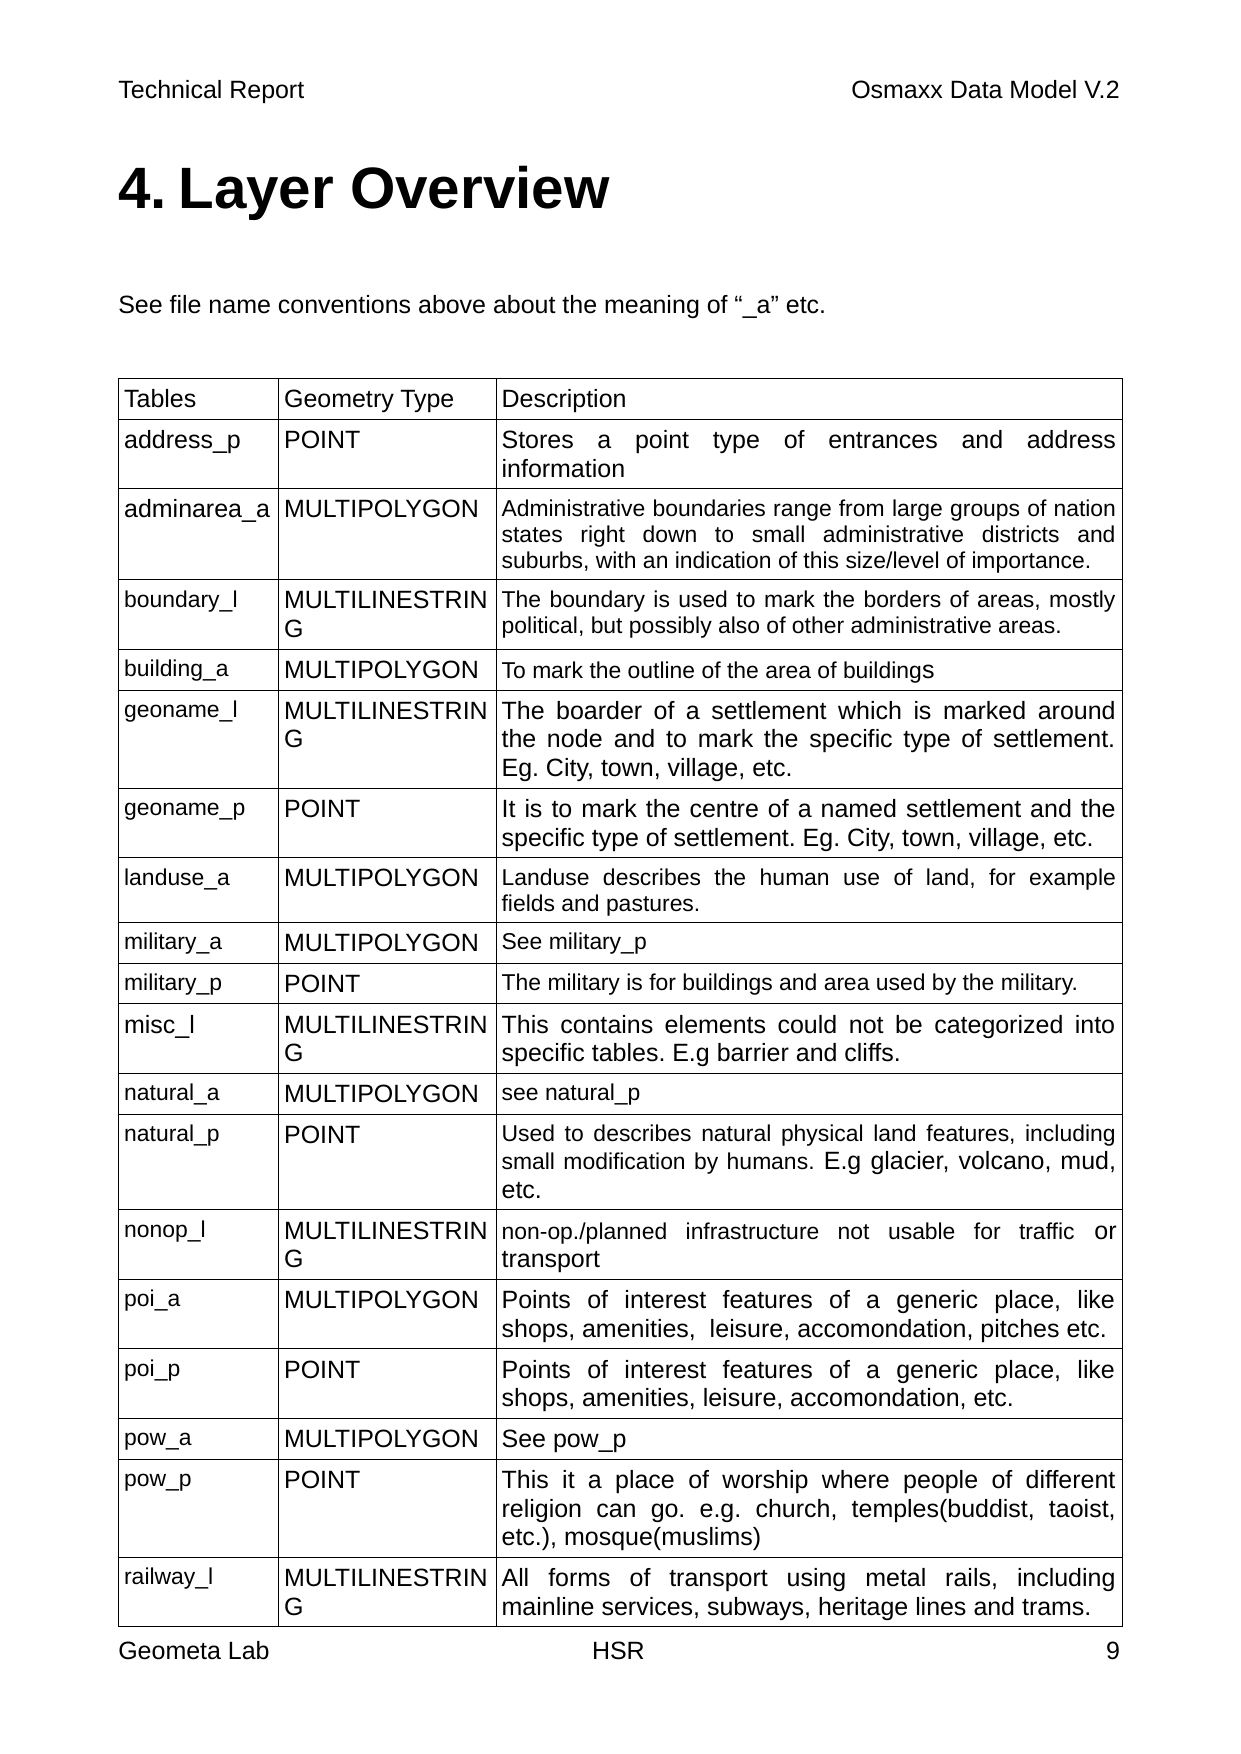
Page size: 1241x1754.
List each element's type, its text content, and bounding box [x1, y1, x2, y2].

table_cell MULTILINESTRING [279, 1558, 496, 1626]
table_cell MULTILINESTRING [279, 580, 496, 649]
table_cell MULTILINESTRING [279, 1210, 496, 1279]
table_cell MULTILINESTRING [279, 1004, 496, 1073]
table_cell Used to describes natural physical land features, including small modification by humans. E.g glacier, volcano, mud, etc. [497, 1115, 1122, 1209]
table_cell POINT [279, 1460, 496, 1557]
table_cell address_p [119, 420, 278, 488]
table_cell military_p [119, 964, 278, 1003]
table_cell geoname_l [119, 691, 278, 788]
table_cell To mark the outline of the area of buildings [497, 650, 1122, 689]
table_cell POINT [279, 789, 496, 857]
table_cell boundary_l [119, 580, 278, 649]
table_cell pow_p [119, 1460, 278, 1557]
table_cell pow_a [119, 1419, 278, 1458]
table_cell landuse_a [119, 858, 278, 922]
table_cell MULTIPOLYGON [279, 923, 496, 963]
table_cell This contains elements could not be categorized into specific tables. E.g barrier and cliffs. [497, 1004, 1122, 1073]
table_cell see natural_p [497, 1074, 1122, 1113]
table_cell Administrative boundaries range from large groups of nation states right down to small administrative districts and suburbs, with an indication of this size/level of importance. [497, 489, 1122, 579]
table_cell See military_p [497, 923, 1122, 963]
table_cell All forms of transport using metal rails, including mainline services, subways, heritage lines and trams. [497, 1558, 1122, 1626]
table_cell This it a place of worship where people of different religion can go. e.g. church, temples(buddist, taoist, etc.), mosque(muslims) [497, 1460, 1122, 1557]
table_header Tables [119, 379, 278, 419]
table_cell railway_l [119, 1558, 278, 1626]
table_cell poi_a [119, 1280, 278, 1348]
table_cell geoname_p [119, 789, 278, 857]
table_cell natural_a [119, 1074, 278, 1113]
table_cell POINT [279, 1349, 496, 1418]
table_cell MULTIPOLYGON [279, 489, 496, 579]
text See file name conventions above about the meaning of “_a” etc. [118, 284, 1122, 319]
table_cell Points of interest features of a generic place, like shops, amenities, leisure, accomondation, pitches etc. [497, 1280, 1122, 1348]
table_cell POINT [279, 964, 496, 1003]
table_cell POINT [279, 1115, 496, 1209]
table_cell building_a [119, 650, 278, 689]
table_cell Stores a point type of entrances and address information [497, 420, 1122, 488]
table_cell MULTIPOLYGON [279, 1280, 496, 1348]
table_header Geometry Type [279, 379, 496, 419]
table_cell nonop_l [119, 1210, 278, 1279]
table_cell MULTIPOLYGON [279, 858, 496, 922]
table_cell It is to mark the centre of a named settlement and the specific type of settlement. Eg. City, town, village, etc. [497, 789, 1122, 857]
table_cell The boundary is used to mark the borders of areas, mostly political, but possibly also of other administrative areas. [497, 580, 1122, 649]
table_cell POINT [279, 420, 496, 488]
table_cell MULTIPOLYGON [279, 1419, 496, 1458]
table_cell See pow_p [497, 1419, 1122, 1458]
table_cell adminarea_a [119, 489, 278, 579]
table_cell The boarder of a settlement which is marked around the node and to mark the specific type of settlement. Eg. City, town, village, etc. [497, 691, 1122, 788]
table_cell The military is for buildings and area used by the military. [497, 964, 1122, 1003]
table_cell MULTIPOLYGON [279, 1074, 496, 1113]
table_cell Landuse describes the human use of land, for example fields and pastures. [497, 858, 1122, 922]
table_cell misc_l [119, 1004, 278, 1073]
subtitle Layer Overview [118, 153, 1122, 221]
table_cell MULTILINESTRING [279, 691, 496, 788]
table_cell natural_p [119, 1115, 278, 1209]
table_cell non-op./planned infrastructure not usable for traffic or transport [497, 1210, 1122, 1279]
table_cell MULTIPOLYGON [279, 650, 496, 689]
table_cell Points of interest features of a generic place, like shops, amenities, leisure, accomondation, etc. [497, 1349, 1122, 1418]
table_cell military_a [119, 923, 278, 963]
table_cell poi_p [119, 1349, 278, 1418]
table_header Description [497, 379, 1122, 419]
